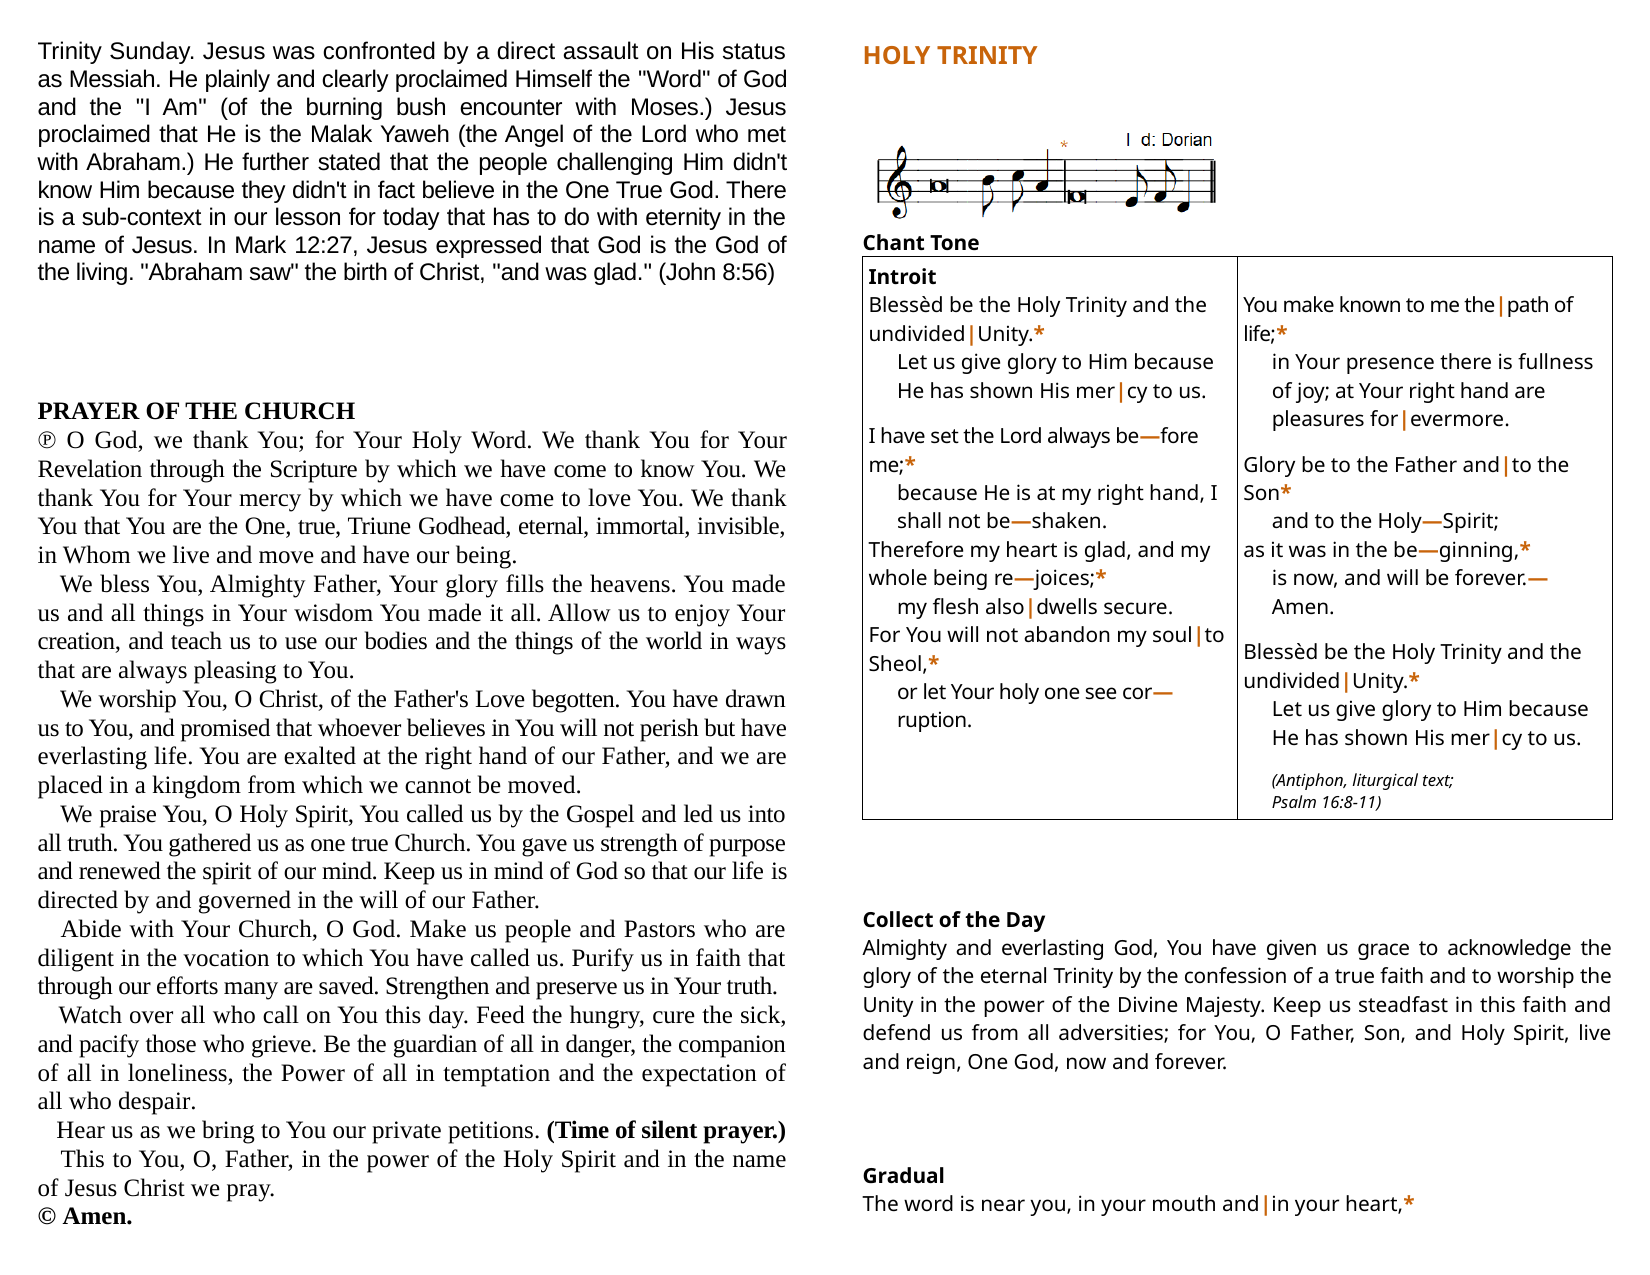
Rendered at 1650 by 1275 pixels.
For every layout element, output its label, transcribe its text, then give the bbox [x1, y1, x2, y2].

text This to You, O, Father, in the power of the Holy Spirit and in the name of Jesus Christ we pray. [37, 1144, 787, 1201]
picture [870, 126, 1224, 228]
text We praise You, O Holy Spirit, You called us by the Gospel and led us into all truth. You gathered us as one true Church. You gave us strength of purpose and renewed the spirit of our mind. Keep us in mind of God so that our life is directed by and governed in the will of our Father. [37, 799, 787, 914]
table_header Introit Blessèd be the Holy Trinity and the undivided|Unity.* Let us give glory to Him because He has shown His mer|cy to us. I have set the Lord always be—fore me;* because He is at my right hand, I shall not be—shaken. Therefore my heart is glad, and my whole being re—joices;* my flesh also|dwells secure. For You will not abandon my soul|to Sheol,* or let Your holy one see cor—ruption. [863, 257, 1237, 819]
text We bless You, Almighty Father, Your glory fills the heavens. You made us and all things in Your wisdom You made it all. Allow us to enjoy Your creation, and teach us to use our bodies and the things of the world in ways that are always pleasing to You. [37, 569, 787, 684]
text Almighty and everlasting God, You have given us grace to acknowledge the glory of the eternal Trinity by the confession of a true faith and to worship the Unity in the power of the Divine Majesty. Keep us steadfast in this faith and defend us from all adversities; for You, O Father, Son, and Holy Spirit, live and reign, One God, now and forever. [862, 933, 1612, 1075]
text We worship You, O Christ, of the Father's Love begotten. You have drawn us to You, and promised that whoever believes in You will not perish but have everlasting life. You are exalted at the right hand of our Father, and we are placed in a kingdom from which we cannot be moved. [37, 684, 787, 799]
text PRAYER OF THE CHURCH [37, 396, 787, 425]
text Hear us as we bring to You our private petitions. (Time of silent prayer.) [37, 1115, 787, 1144]
text Watch over all who call on You this day. Feed the hungry, cure the sick, and pacify those who grieve. Be the guardian of all in danger, the companion of all in loneliness, the Power of all in temptation and the expectation of all who despair. [37, 1000, 787, 1115]
text Chant Tone [862, 100, 1612, 256]
table_header You make known to me the|path of life;* in Your presence there is fullness of joy; at Your right hand are pleasures for|evermore. Glory be to the Father and|to the Son* and to the Holy—Spirit; as it was in the be—ginning,* is now, and will be forever.—Amen. Blessèd be the Holy Trinity and the undivided|Unity.* Let us give glory to Him because He has shown His mer|cy to us. (Antiphon, liturgical text; Psalm 16:8-11) [1238, 257, 1612, 819]
text Abide with Your Church, O God. Make us people and Pastors who are diligent in the vocation to which You have called us. Purify us in faith that through our efforts many are saved. Strengthen and preserve us in Your truth. [37, 914, 787, 1000]
text Gradual [862, 1161, 1612, 1189]
text © Amen. [37, 1201, 787, 1230]
text Collect of the Day [862, 905, 1612, 933]
text ℗ O God, we thank You; for Your Holy Word. We thank You for Your Revelation through the Scripture by which we have come to know You. We thank You for Your mercy by which we have come to love You. We thank You that You are the One, true, Triune Godhead, eternal, immortal, invisible, in Whom we live and move and have our being. [37, 425, 787, 569]
text Trinity Sunday. Jesus was confronted by a direct assault on His status as Messiah. He plainly and clearly proclaimed Himself the "Word" of God and the "I Am" (of the burning bush encounter with Moses.) Jesus proclaimed that He is the Malak Yaweh (the Angel of the Lord who met with Abraham.) He further stated that the people challenging Him didn't know Him because they didn't in fact believe in the One True God. There is a sub-context in our lesson for today that has to do with eternity in the name of Jesus. In Mark 12:27, Jesus expressed that God is the God of the living. "Abraham saw" the birth of Christ, "and was glad." (John 8:56) [37, 37, 787, 286]
text The word is near you, in your mouth and|in your heart,* [862, 1189, 1612, 1218]
text HOLY TRINITY [862, 37, 1612, 72]
